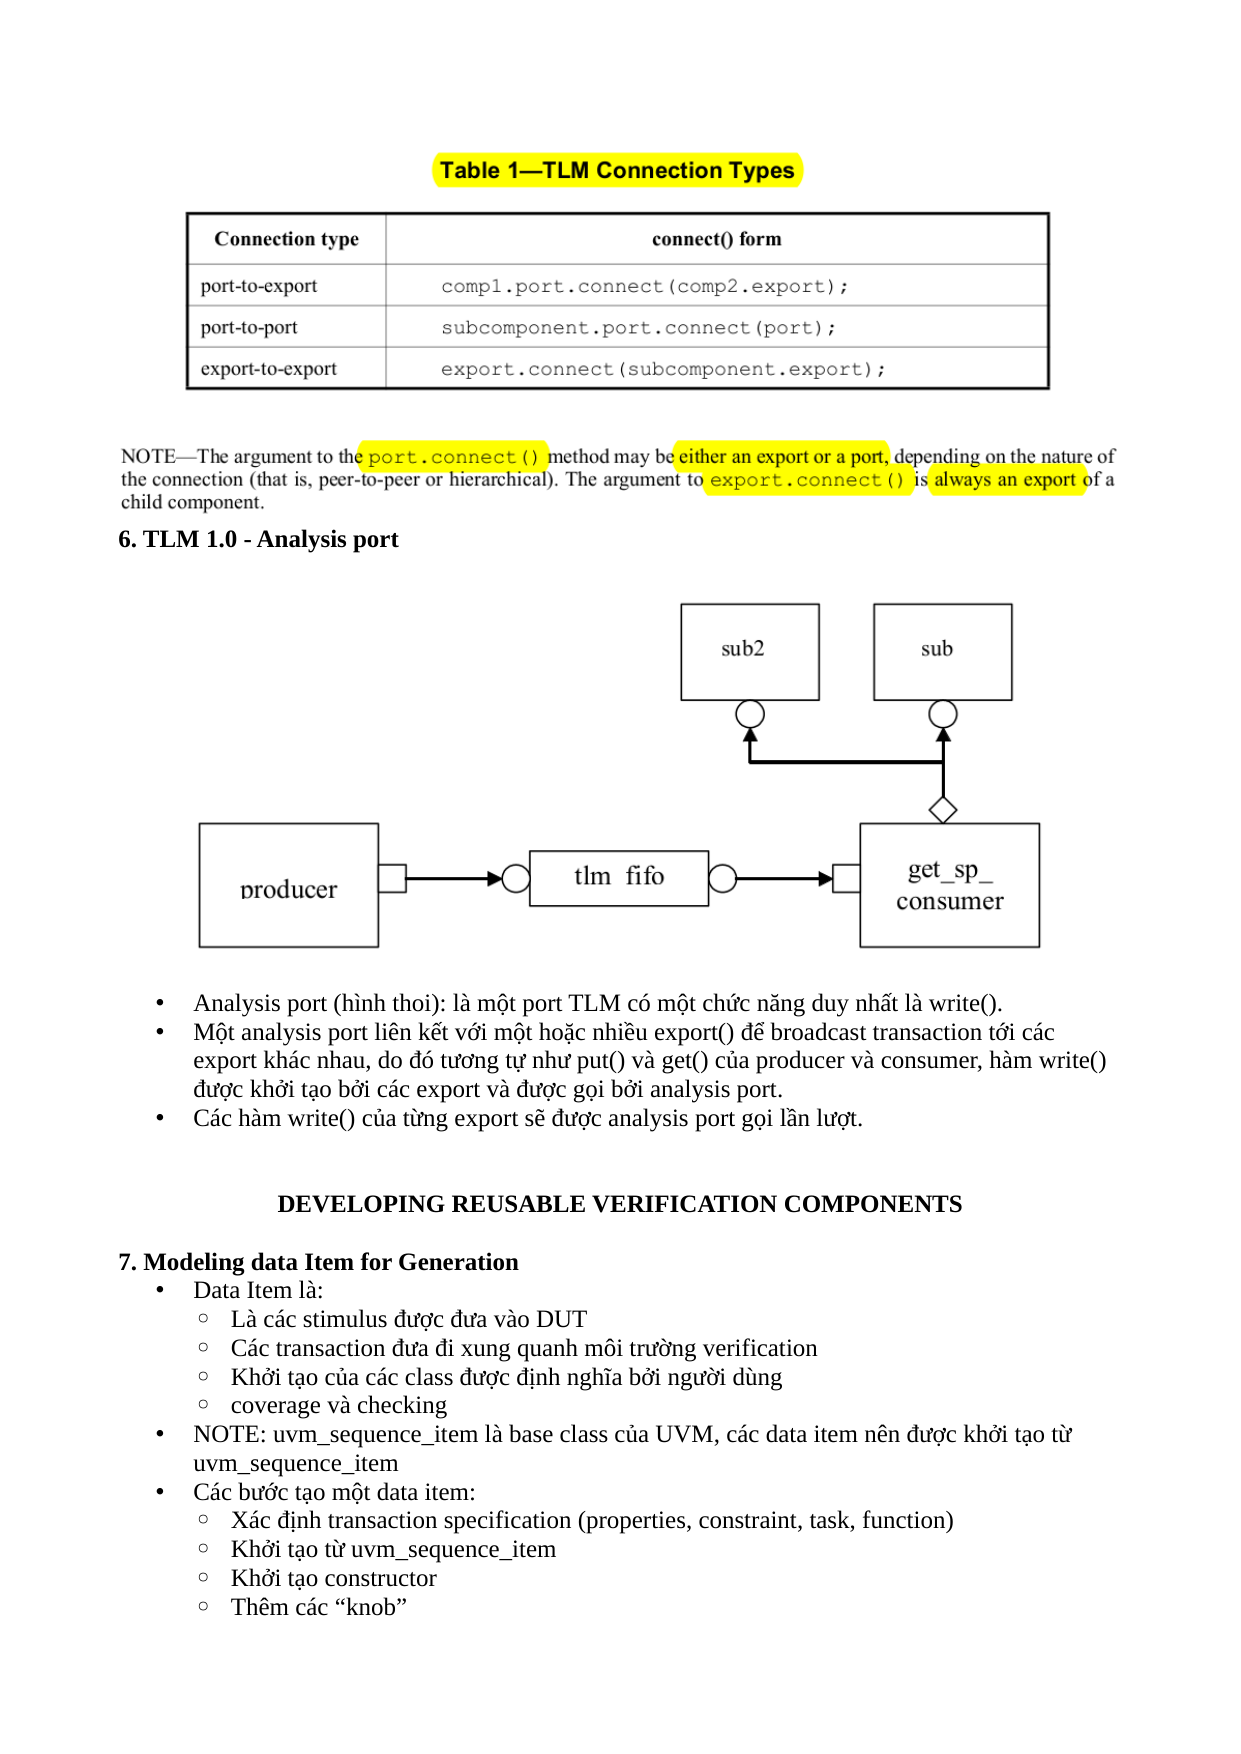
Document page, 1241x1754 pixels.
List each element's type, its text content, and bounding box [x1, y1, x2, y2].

picture [118, 553, 1123, 960]
text 7. Modeling data Item for Generation [118, 1247, 1122, 1276]
text 6. TLM 1.0 - Analysis port [118, 525, 1122, 553]
list coverage và checking [193, 1391, 1122, 1419]
list Analysis port (hình thoi): là một port TLM có một chức năng duy nhất là write(). [156, 988, 1122, 1017]
list Khởi tạo constructor [193, 1563, 1122, 1592]
list NOTE: uvm_sequence_item là base class của UVM, các data item nên được khởi tạo từ uvm_sequence_item [156, 1419, 1122, 1477]
list Các transaction đưa đi xung quanh môi trường verification [193, 1333, 1122, 1362]
list Một analysis port liên kết với một hoặc nhiều export() để broadcast transaction tới các export khác nhau, do đó tương tự như put() và get() của producer và consumer, hàm write() được khởi tạo bởi các export và được gọi bởi analysis port. [156, 1017, 1122, 1103]
list Thêm các “knob” [193, 1592, 1122, 1621]
list Khởi tạo của các class được định nghĩa bởi người dùng [193, 1362, 1122, 1391]
text DEVELOPING REUSABLE VERIFICATION COMPONENTS [118, 1189, 1122, 1218]
list Xác định transaction specification (properties, constraint, task, function) [193, 1506, 1122, 1534]
list Các bước tạo một data item: [156, 1477, 1122, 1506]
list Khởi tạo từ uvm_sequence_item [193, 1534, 1122, 1563]
list Là các stimulus được đưa vào DUT [193, 1304, 1122, 1333]
list Data Item là: [156, 1276, 1122, 1304]
picture [118, 118, 1123, 525]
list Các hàm write() của từng export sẽ được analysis port gọi lần lượt. [156, 1103, 1122, 1132]
